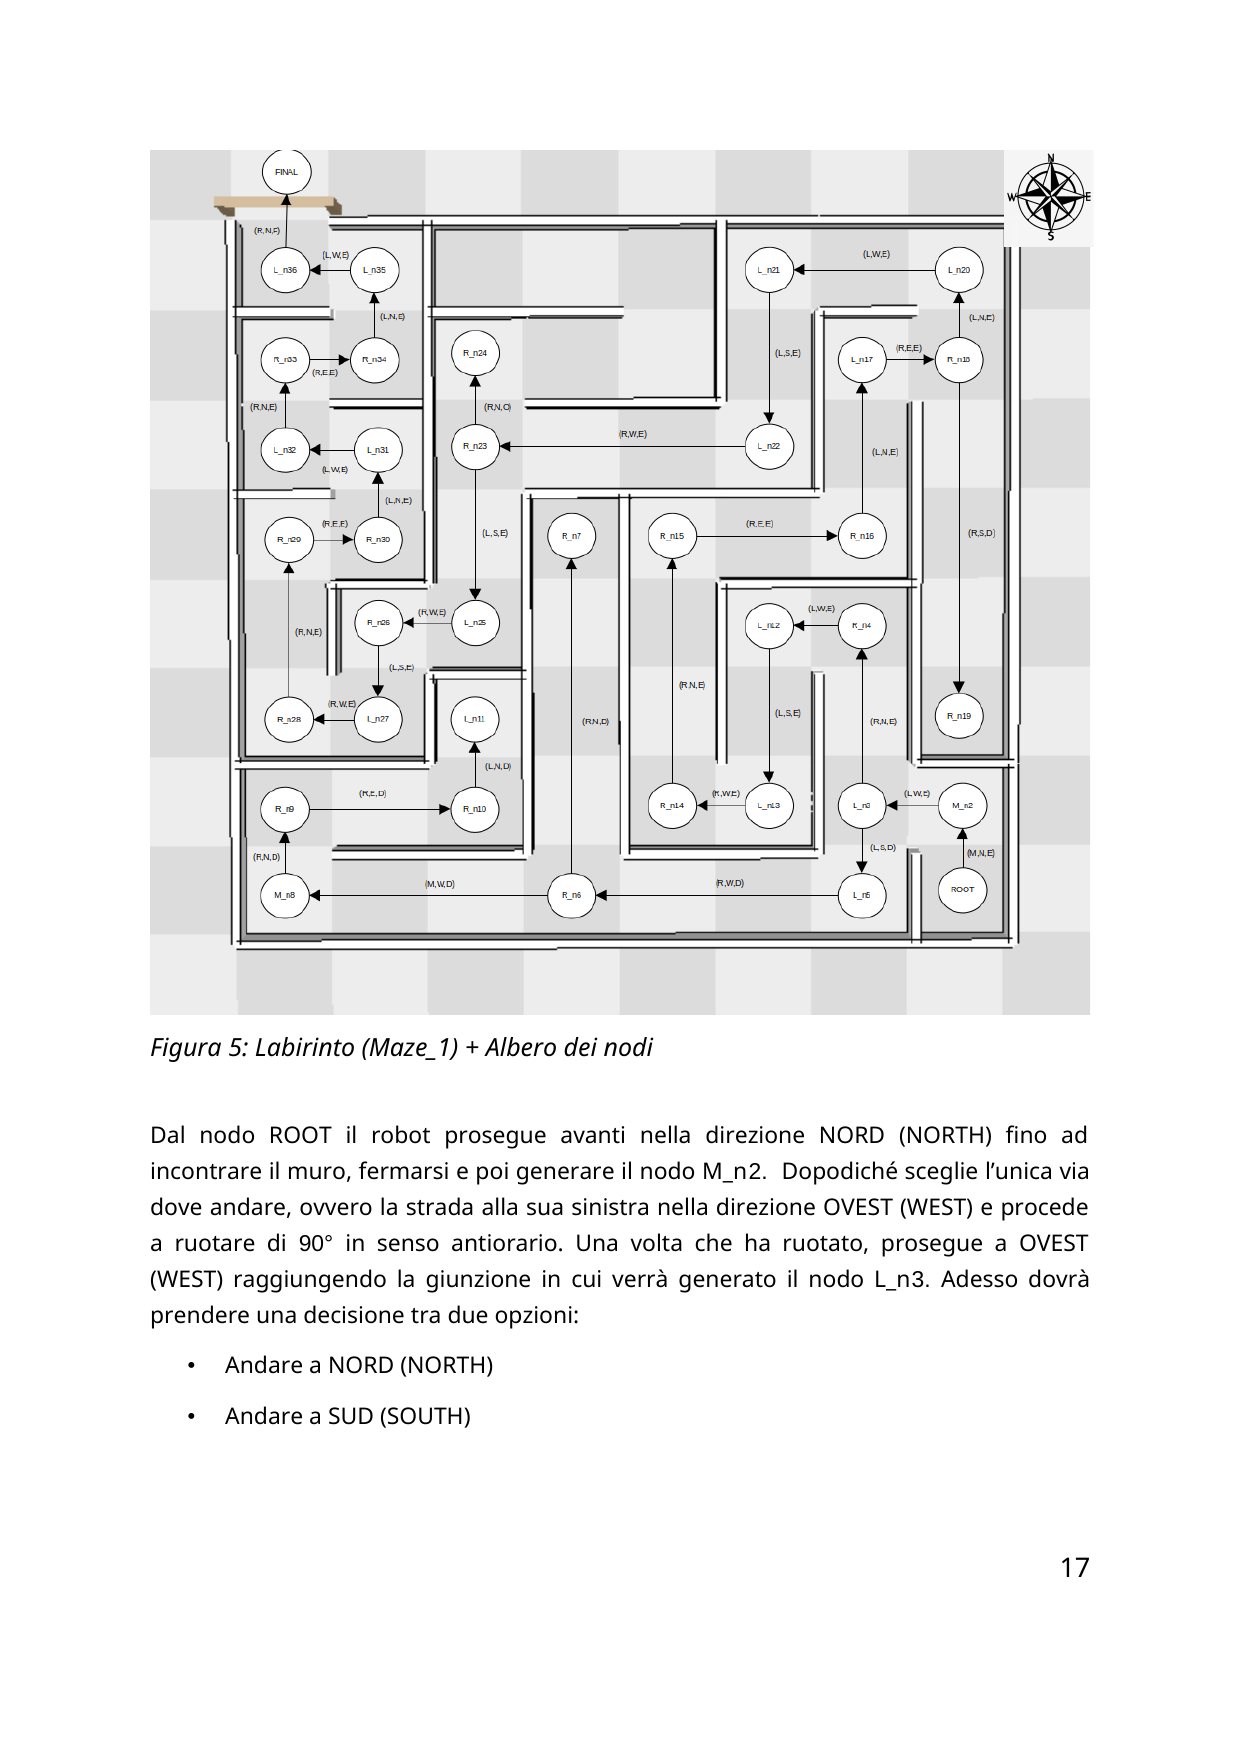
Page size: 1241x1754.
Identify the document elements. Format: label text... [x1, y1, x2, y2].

text Figura 5: Labirinto (Maze_1) + Albero dei nodi [150, 1015, 1090, 1064]
list Andare a NORD (NORTH) [187, 1349, 1090, 1381]
list Andare a SUD (SOUTH) [187, 1400, 1090, 1431]
picture [150, 150, 1094, 1015]
text Dal nodo ROOT il robot prosegue avanti nella direzione NORD (NORTH) fino ad incontrare il muro, fermarsi e poi generare il nodo M_n2. Dopodiché sceglie l’unica via dove andare, ovvero la strada alla sua sinistra nella direzione OVEST (WEST) e procede a ruotare di 90° in senso antiorario. Una volta che ha ruotato, prosegue a OVEST (WEST) raggiungendo la giunzione in cui verrà generato il nodo L_n3. Adesso dovrà prendere una decisione tra due opzioni: [150, 1119, 1090, 1330]
